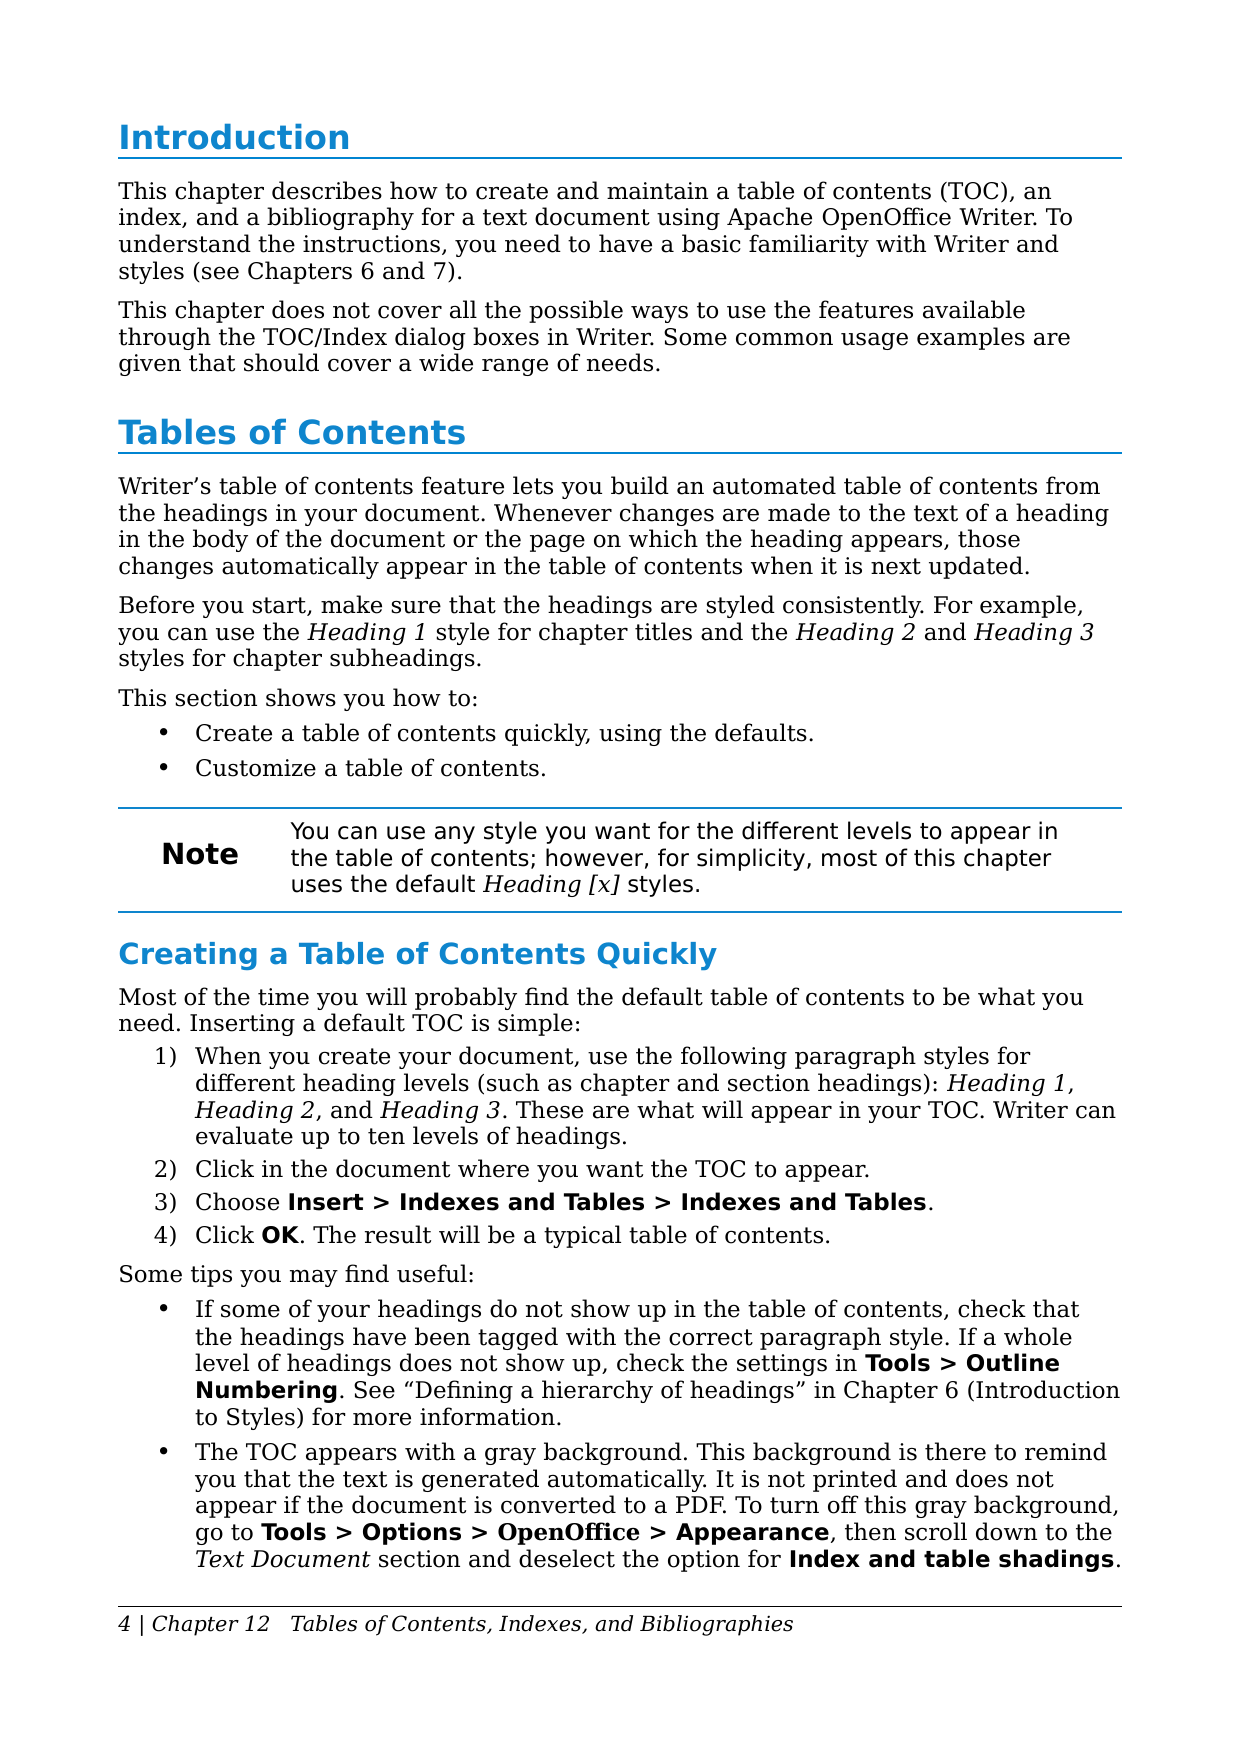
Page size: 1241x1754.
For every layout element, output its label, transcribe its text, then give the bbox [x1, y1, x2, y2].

table_header You can use any style you want for the different levels to appear in the table of contents; however, for simplicity, most of this chapter uses the default Heading [x] styles. [281, 809, 1122, 911]
list Choose Insert > Indexes and Tables > Indexes and Tables. [177, 1189, 1122, 1216]
list Click in the document where you want the TOC to appear. [177, 1156, 1122, 1183]
list This section shows you how to: [118, 685, 1122, 711]
table_header Note [118, 809, 281, 911]
list Click OK. The result will be a typical table of contents. [177, 1222, 1122, 1249]
list Customize a table of contents. [156, 753, 1122, 782]
subtitle Introduction [118, 118, 1122, 157]
text Before you start, make sure that the headings are styled consistently. For example, you can use the Heading 1 style for chapter titles and the Heading 2 and Heading 3 styles for chapter subheadings. [118, 592, 1122, 672]
list Most of the time you will probably find the default table of contents to be what you need. Inserting a default TOC is simple: [118, 984, 1122, 1037]
text This chapter does not cover all the possible ways to use the features available through the TOC/Index dialog boxes in Writer. Some common usage examples are given that should cover a wide range of needs. [118, 297, 1122, 377]
list Some tips you may find useful: [118, 1261, 1122, 1288]
list Create a table of contents quickly, using the defaults. [156, 718, 1122, 747]
list If some of your headings do not show up in the table of contents, check that the headings have been tagged with the correct paragraph style. If a whole level of headings does not show up, check the settings in Tools > Outline Numbering. See “Defining a hierarchy of headings” in Chapter 6 (Introduction to Styles) for more information. [156, 1294, 1122, 1430]
subtitle Tables of Contents [118, 413, 1122, 452]
text This chapter describes how to create and maintain a table of contents (TOC), an index, and a bibliography for a text document using Apache OpenOffice Writer. To understand the instructions, you need to have a basic familiarity with Writer and styles (see Chapters 6 and 7). [118, 178, 1122, 284]
list When you create your document, use the following paragraph styles for different heading levels (such as chapter and section headings): Heading 1, Heading 2, and Heading 3. These are what will appear in your TOC. Writer can evaluate up to ten levels of headings. [177, 1043, 1122, 1150]
text Writer’s table of contents feature lets you build an automated table of contents from the headings in your document. Whenever changes are made to the text of a heading in the body of the document or the page on which the heading appears, those changes automatically appear in the table of contents when it is next updated. [118, 473, 1122, 580]
subtitle Creating a Table of Contents Quickly [118, 937, 1122, 971]
list The TOC appears with a gray background. This background is there to remind you that the text is generated automatically. It is not printed and does not appear if the document is converted to a PDF. To turn off this gray background, go to Tools > Options > OpenOffice > Appearance, then scroll down to the Text Document section and deselect the option for Index and table shadings. [156, 1437, 1122, 1573]
